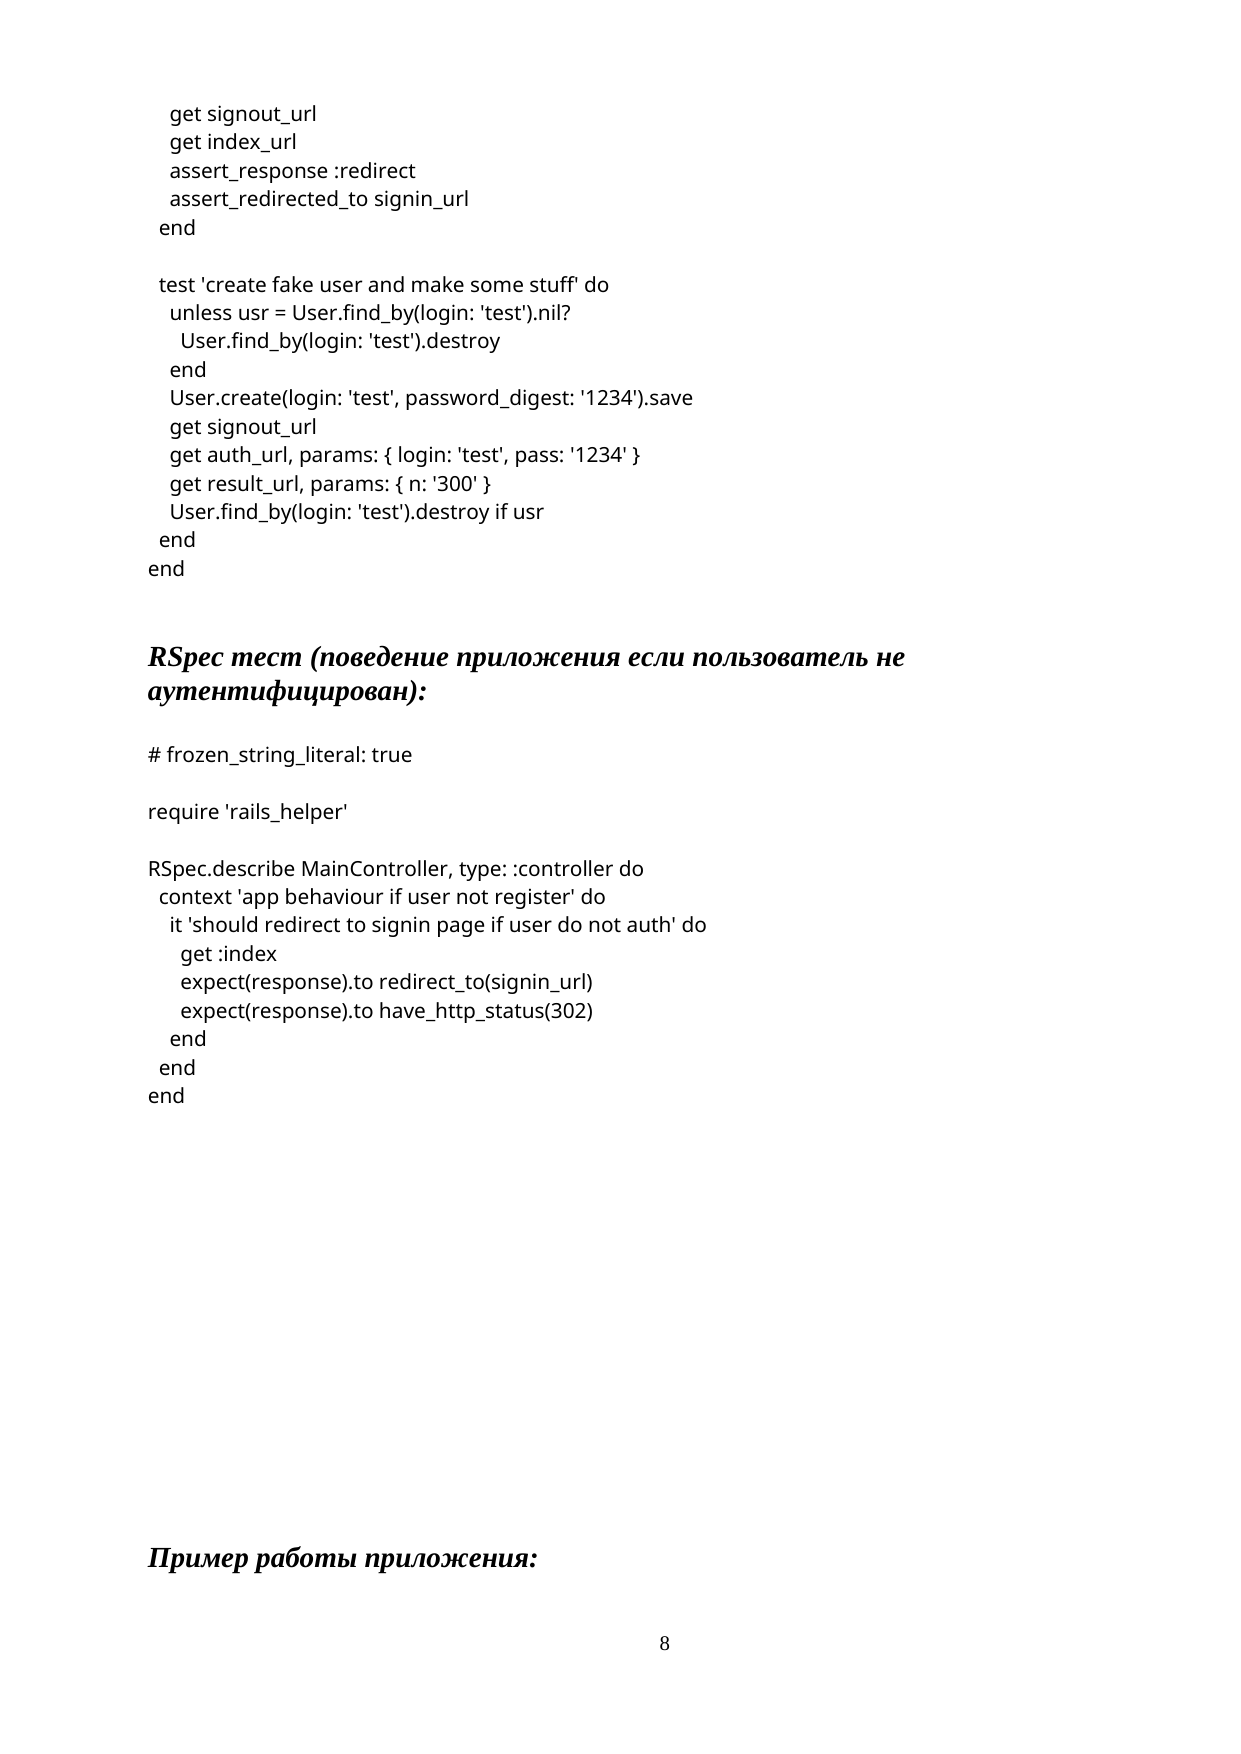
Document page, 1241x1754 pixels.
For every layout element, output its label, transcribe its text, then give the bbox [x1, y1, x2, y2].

text # frozen_string_literal: true [148, 740, 1181, 768]
text test 'create fake user and make some stuff' do [148, 270, 1181, 298]
text get result_url, params: { n: '300' } [148, 469, 1181, 497]
text assert_response :redirect [148, 156, 1181, 184]
text end [148, 213, 1181, 241]
text get auth_url, params: { login: 'test', pass: '1234' } [148, 440, 1181, 469]
text RSpec.describe MainController, type: :controller do [148, 854, 1181, 882]
text context 'app behaviour if user not register' do [148, 882, 1181, 911]
text get :index [148, 939, 1181, 967]
text RSpec тест (поведение приложения если пользователь не аутентифицирован): [148, 639, 1181, 706]
text unless usr = User.find_by(login: 'test').nil? [148, 298, 1181, 327]
text it 'should redirect to signin page if user do not auth' do [148, 911, 1181, 939]
text get index_url [148, 127, 1181, 156]
text expect(response).to have_http_status(302) [148, 996, 1181, 1024]
text Пример работы приложения: [148, 1541, 1181, 1574]
text get signout_url [148, 99, 1181, 127]
text end [148, 526, 1181, 554]
text end [148, 1081, 1181, 1110]
text expect(response).to redirect_to(signin_url) [148, 967, 1181, 996]
text end [148, 1053, 1181, 1081]
text User.create(login: 'test', password_digest: '1234').save [148, 383, 1181, 412]
text User.find_by(login: 'test').destroy [148, 327, 1181, 355]
text end [148, 355, 1181, 383]
text end [148, 554, 1181, 582]
text require 'rails_helper' [148, 797, 1181, 825]
text get signout_url [148, 412, 1181, 440]
text end [148, 1024, 1181, 1053]
text User.find_by(login: 'test').destroy if usr [148, 497, 1181, 526]
text assert_redirected_to signin_url [148, 184, 1181, 213]
